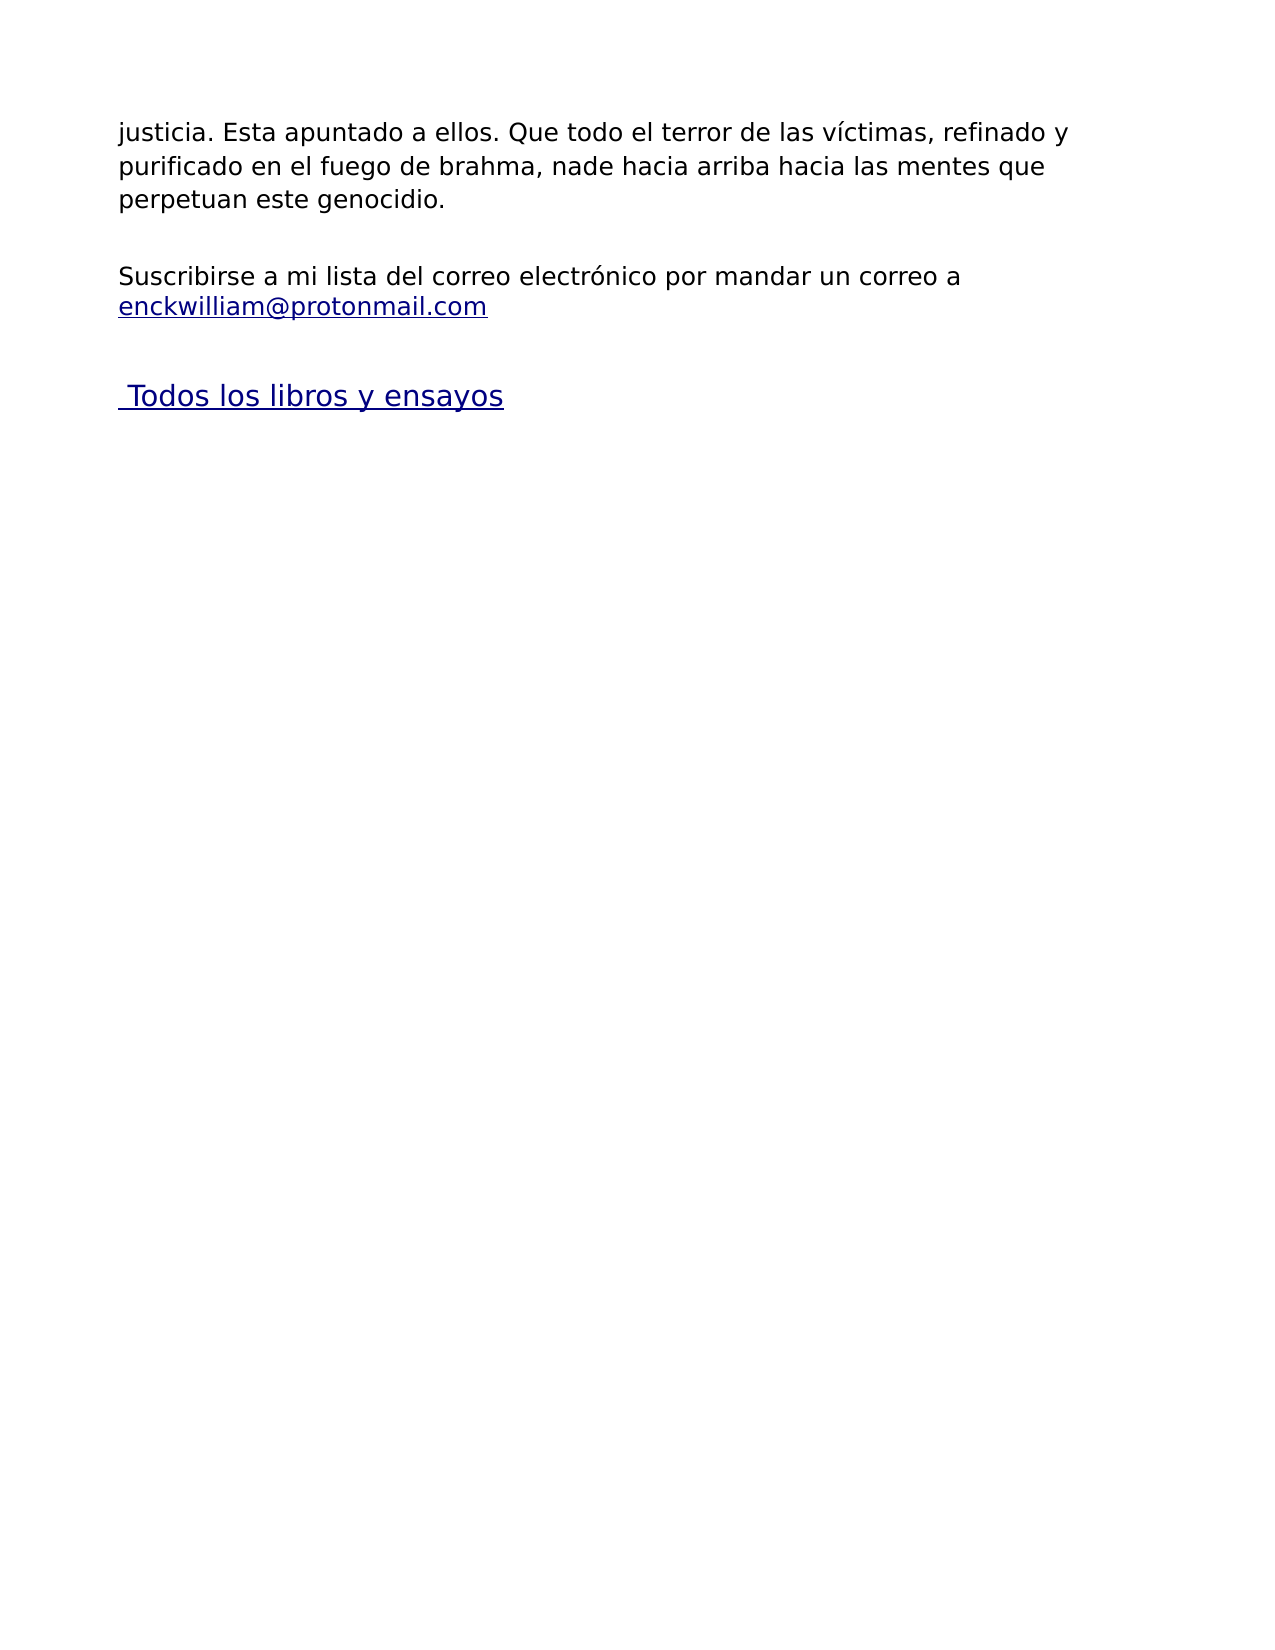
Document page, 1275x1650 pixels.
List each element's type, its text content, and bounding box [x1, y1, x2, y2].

text justicia. Esta apuntado a ellos. Que todo el terror de las víctimas, refinado y purificado en el fuego de brahma, nade hacia arriba hacia las mentes que perpetuan este genocidio. [118, 118, 1157, 214]
text Suscribirse a mi lista del correo electrónico por mandar un correo a enckwilliam@protonmail.com Todos los libros y ensayos [118, 262, 1157, 413]
